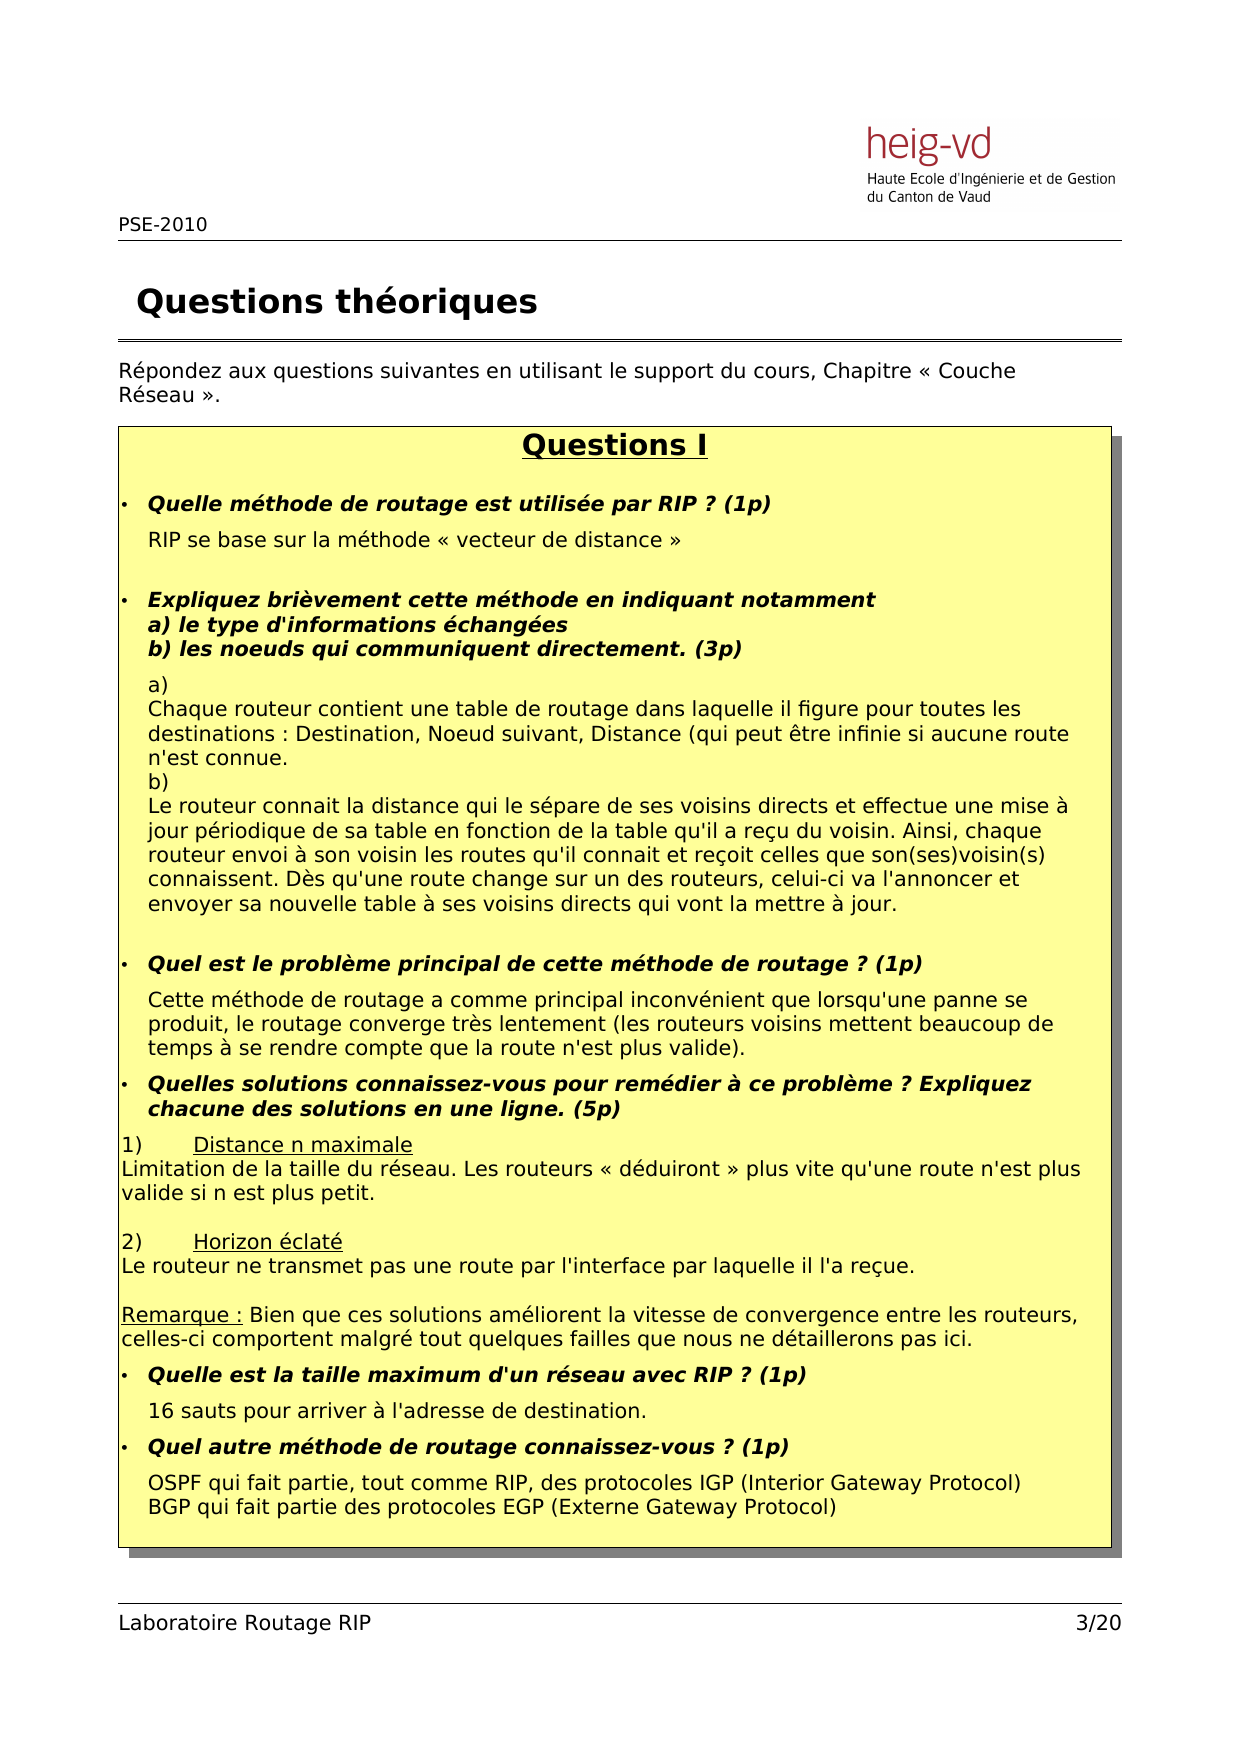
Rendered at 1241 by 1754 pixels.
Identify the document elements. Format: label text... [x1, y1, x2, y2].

list Cette méthode de routage a comme principal inconvénient que lorsqu'une panne se produit, le routage converge très lentement (les routeurs voisins mettent beaucoup de temps à se rendre compte que la route n'est plus valide). [119, 985, 1111, 1061]
list RIP se base sur la méthode « vecteur de distance » [119, 525, 1111, 549]
text Répondez aux questions suivantes en utilisant le support du cours, Chapitre « Couche Réseau ». [118, 359, 1122, 408]
list Distance n maximale [119, 1130, 1111, 1154]
list a) [119, 670, 1111, 694]
list Limitation de la taille du réseau. Les routeurs « déduiront » plus vite qu'une route n'est plus valide si n est plus petit. [119, 1154, 1111, 1203]
list OSPF qui fait partie, tout comme RIP, des protocoles IGP (Interior Gateway Protocol) [119, 1468, 1111, 1492]
list Quelle est la taille maximum d'un réseau avec RIP ? (1p) [119, 1360, 1111, 1387]
list b) [119, 767, 1111, 792]
list Quelle méthode de routage est utilisée par RIP ? (1p) [119, 489, 1111, 517]
picture [860, 118, 1121, 212]
list BGP qui fait partie des protocoles EGP (Externe Gateway Protocol) [119, 1492, 1111, 1517]
subtitle Questions théoriques [118, 265, 1122, 339]
text Remarque : Bien que ces solutions améliorent la vitesse de convergence entre les routeurs, celles-ci comportent malgré tout quelques failles que nous ne détaillerons pas ici. [119, 1300, 1111, 1351]
list Chaque routeur contient une table de routage dans laquelle il figure pour toutes les destinations : Destination, Noeud suivant, Distance (qui peut être infinie si aucune route n'est connue. [119, 694, 1111, 767]
list Le routeur ne transmet pas une route par l'interface par laquelle il l'a reçue. [119, 1251, 1111, 1276]
list Horizon éclaté [119, 1227, 1111, 1251]
list Quelles solutions connaissez-vous pour remédier à ce problème ? Expliquez chacune des solutions en une ligne. (5p) [119, 1069, 1111, 1121]
list 16 sauts pour arriver à l'adresse de destination. [119, 1396, 1111, 1423]
list Expliquez brièvement cette méthode en indiquant notamment a) le type d'informations échangées b) les noeuds qui communiquent directement. (3p) [119, 586, 1111, 661]
list Quel autre méthode de routage connaissez-vous ? (1p) [119, 1432, 1111, 1459]
list Quel est le problème principal de cette méthode de routage ? (1p) [119, 949, 1111, 976]
list Le routeur connait la distance qui le sépare de ses voisins directs et effectue une mise à jour périodique de sa table en fonction de la table qu'il a reçu du voisin. Ainsi, chaque routeur envoi à son voisin les routes qu'il connait et reçoit celles que son(ses)voisin(s) connaissent. Dès qu'une route change sur un des routeurs, celui-ci va l'annoncer et envoyer sa nouvelle table à ses voisins directs qui vont la mettre à jour. [119, 792, 1111, 913]
subtitle Questions I [119, 427, 1111, 463]
